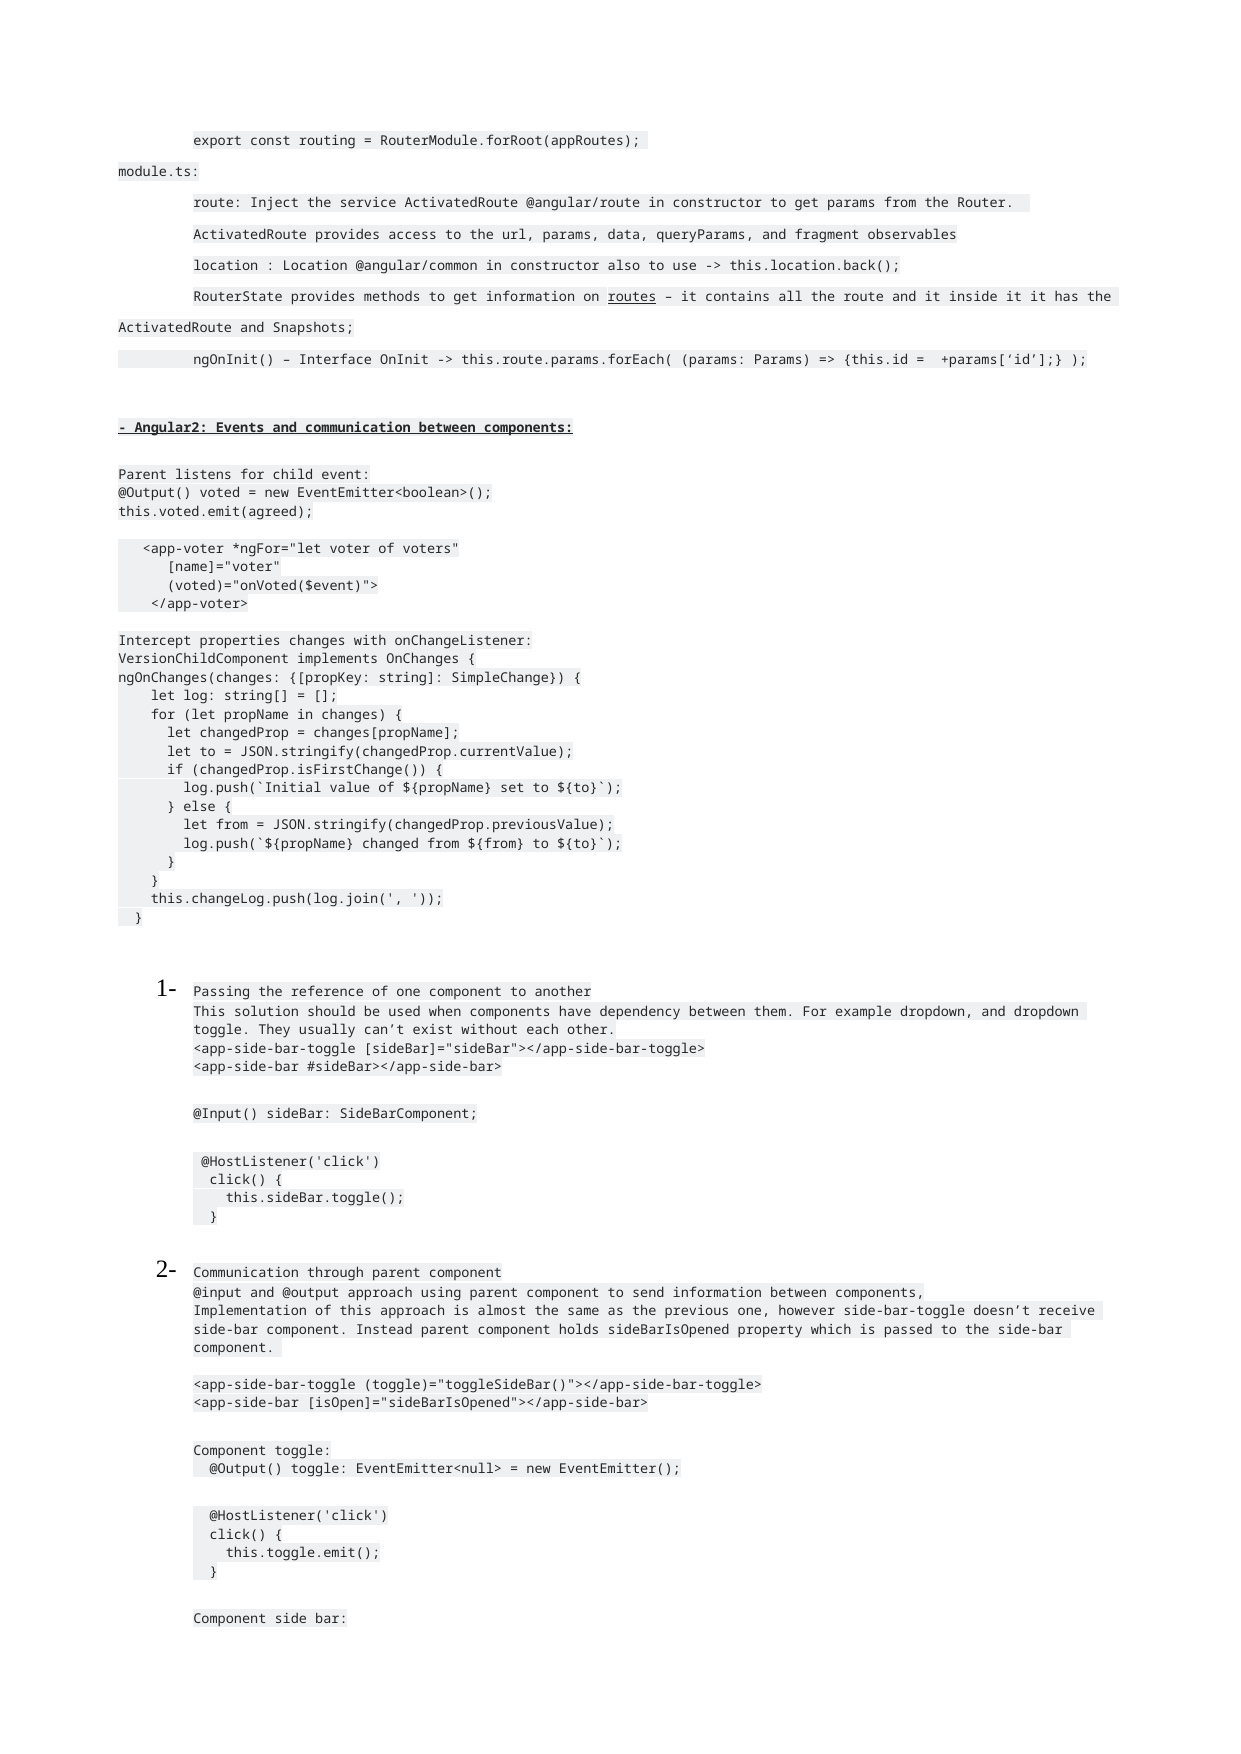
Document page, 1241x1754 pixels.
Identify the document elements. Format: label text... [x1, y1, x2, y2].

text this.toggle.emit(); [193, 1543, 1122, 1562]
text ngOnInit() – Interface OnInit -> this.route.params.forEach( (params: Params) => {this.id = +params[‘id’];} ); [118, 337, 1122, 368]
text let changedProp = changes[propName]; [118, 723, 1122, 742]
text this.changeLog.push(log.join(', ')); [118, 889, 1122, 907]
text location : Location @angular/common in constructor also to use -> this.location.back(); [118, 243, 1122, 274]
text </app-voter> [118, 594, 1122, 612]
text } [118, 852, 1122, 871]
text @input and @output approach using parent component to send information between components, [193, 1283, 1122, 1301]
text } [118, 871, 1122, 889]
text } else { [118, 797, 1122, 815]
text } [118, 907, 1122, 926]
text <app-side-bar #sideBar></app-side-bar> [193, 1057, 1122, 1076]
text Component side bar: [193, 1609, 1122, 1627]
text Parent listens for child event: @Output() voted = new EventEmitter<boolean>(); this.voted.emit(agreed); <app-voter *ngFor="let voter of voters" [118, 465, 1122, 557]
list Passing the reference of one component to another This solution should be used when components have dependency between them. For example dropdown, and dropdown toggle. They usually can’t exist without each other. [156, 973, 1122, 1039]
text <app-side-bar-toggle [sideBar]="sideBar"></app-side-bar-toggle> [193, 1039, 1122, 1057]
text let from = JSON.stringify(changedProp.previousValue); [118, 815, 1122, 834]
text @HostListener('click') [193, 1152, 1122, 1170]
text route: Inject the service ActivatedRoute @angular/route in constructor to get params from the Router. ActivatedRoute provides access to the url, params, data, queryParams, and fragment observables [193, 181, 1122, 243]
text let to = JSON.stringify(changedProp.currentValue); [118, 742, 1122, 760]
text (voted)="onVoted($event)"> [118, 576, 1122, 594]
text - Angular2: Events and communication between components: [118, 399, 1122, 436]
text Component toggle: [193, 1441, 1122, 1459]
text this.sideBar.toggle(); [193, 1188, 1122, 1207]
text Intercept properties changes with onChangeListener: VersionChildComponent implements OnChanges { [118, 612, 1122, 668]
text @Input() sideBar: SideBarComponent; [193, 1104, 1122, 1123]
text @Output() toggle: EventEmitter<null> = new EventEmitter(); [193, 1459, 1122, 1477]
text let log: string[] = []; [118, 686, 1122, 705]
text [name]="voter" [118, 557, 1122, 576]
text log.push(`${propName} changed from ${from} to ${to}`); [118, 834, 1122, 852]
text } [193, 1207, 1122, 1225]
text click() { [193, 1170, 1122, 1188]
text <app-side-bar [isOpen]="sideBarIsOpened"></app-side-bar> [193, 1393, 1122, 1412]
text log.push(`Initial value of ${propName} set to ${to}`); [118, 778, 1122, 797]
text ngOnChanges(changes: {[propKey: string]: SimpleChange}) { [118, 668, 1122, 686]
text click() { [193, 1525, 1122, 1543]
text if (changedProp.isFirstChange()) { [118, 760, 1122, 778]
text } [193, 1562, 1122, 1580]
text @HostListener('click') [193, 1506, 1122, 1525]
text export const routing = RouterModule.forRoot(appRoutes); [193, 118, 1122, 149]
text module.ts: [118, 149, 1122, 181]
list Communication through parent component [156, 1254, 1122, 1283]
text for (let propName in changes) { [118, 705, 1122, 723]
text Implementation of this approach is almost the same as the previous one, however side-bar-toggle doesn’t receive side-bar component. Instead parent component holds sideBarIsOpened property which is passed to the side-bar component. <app-side-bar-toggle (toggle)="toggleSideBar()"></app-side-bar-toggle> [193, 1301, 1122, 1393]
text RouterState provides methods to get information on routes – it contains all the route and it inside it it has the ActivatedRoute and Snapshots; [118, 274, 1122, 337]
